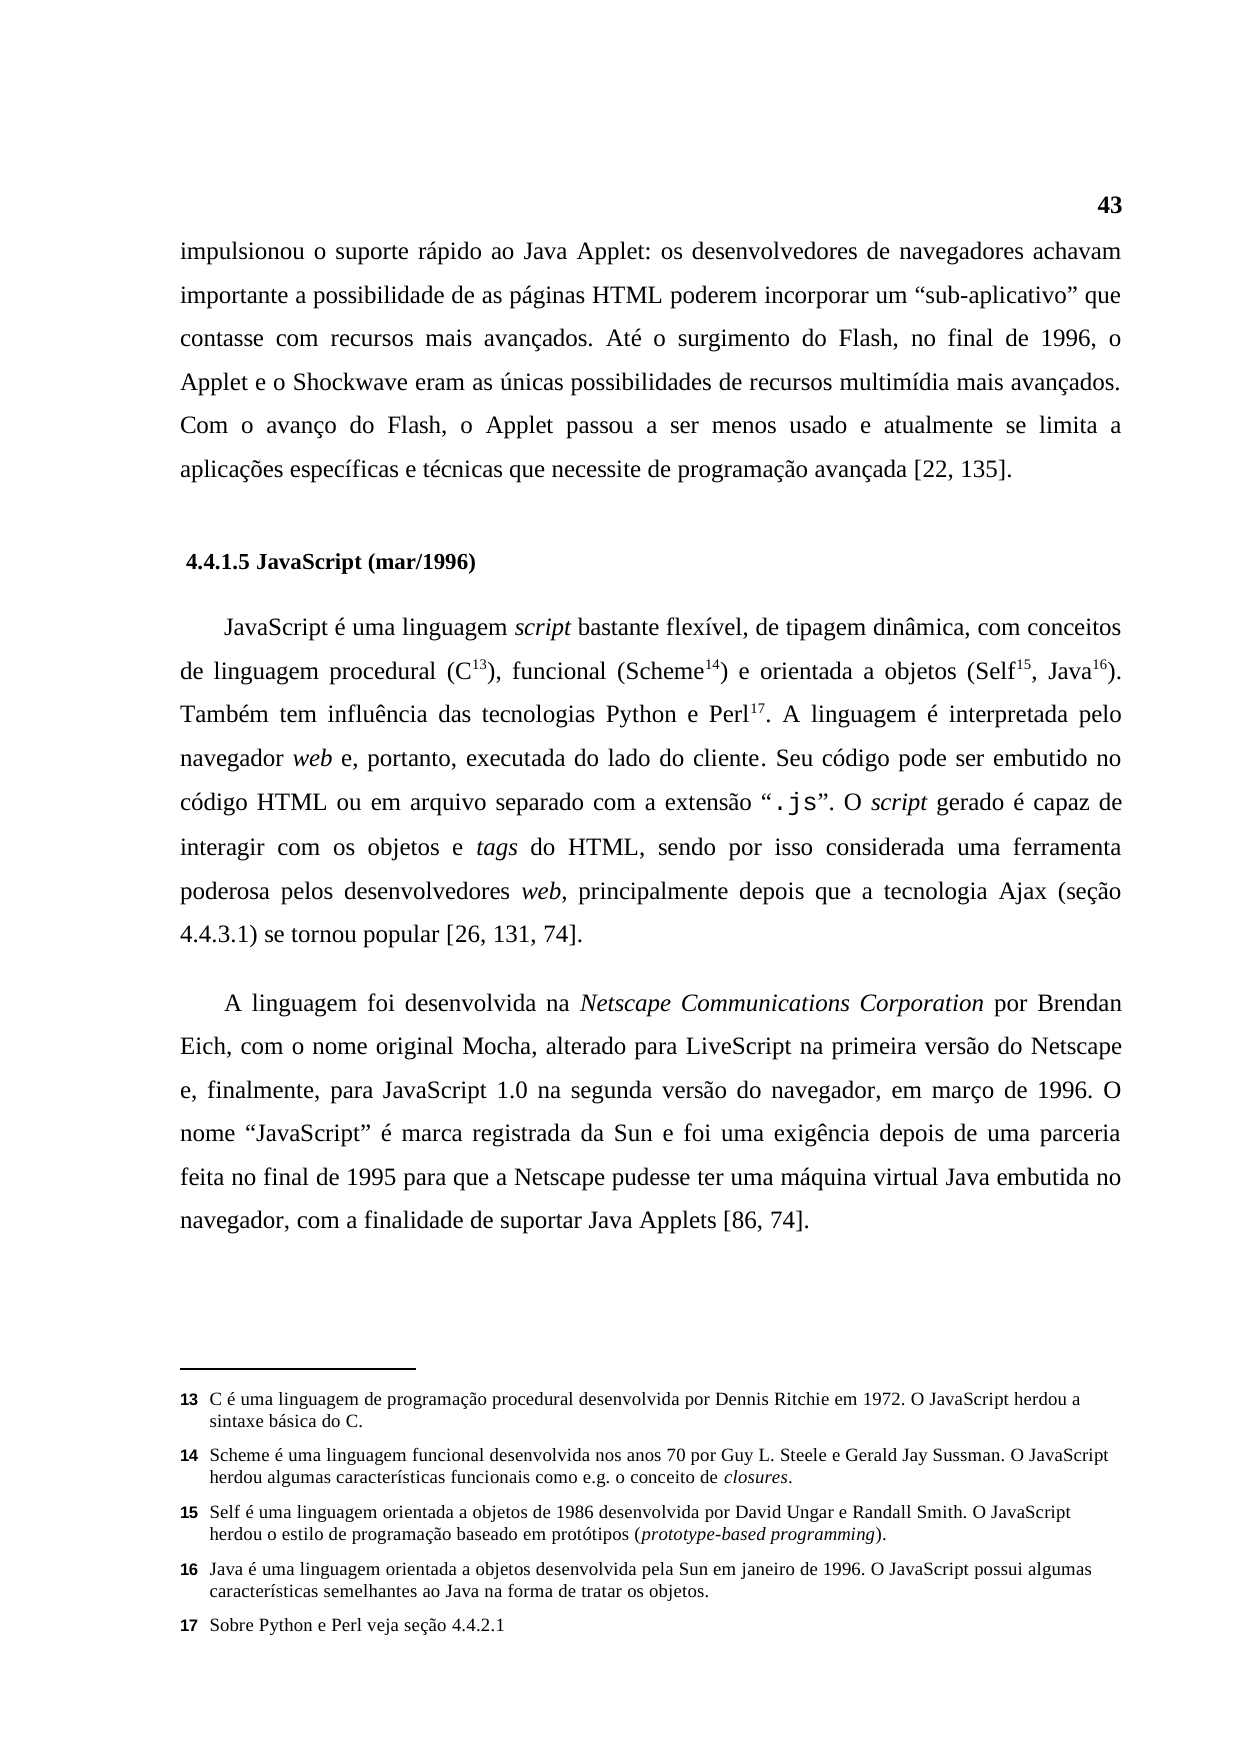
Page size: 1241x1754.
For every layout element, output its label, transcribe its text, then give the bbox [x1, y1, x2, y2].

text C é uma linguagem de programação procedural desenvolvida por Dennis Ritchie em 1972. O JavaScript herdou a sintaxe básica do C. [180, 1387, 1122, 1431]
text Self é uma linguagem orientada a objetos de 1986 desenvolvida por David Ungar e Randall Smith. O JavaScript herdou o estilo de programação baseado em protótipos (prototype-based programming). [180, 1500, 1122, 1544]
subtitle JavaScript (mar/1996) [180, 547, 1122, 574]
text Scheme é uma linguagem funcional desenvolvida nos anos 70 por Guy L. Steele e Gerald Jay Sussman. O JavaScript herdou algumas características funcionais como e.g. o conceito de closures. [180, 1444, 1122, 1488]
text Java é uma linguagem orientada a objetos desenvolvida pela Sun em janeiro de 1996. O JavaScript possui algumas características semelhantes ao Java na forma de tratar os objetos. [180, 1557, 1122, 1601]
text A linguagem foi desenvolvida na Netscape Communications Corporation por Brendan Eich, com o nome original Mocha, alterado para LiveScript na primeira versão do Netscape e, finalmente, para JavaScript 1.0 na segunda versão do navegador, em março de 1996. O nome “JavaScript” é marca registrada da Sun e foi uma exigência depois de uma parceria feita no final de 1995 para que a Netscape pudesse ter uma máquina virtual Java embutida no navegador, com a finalidade de suportar Java Applets [86, 74]. [180, 988, 1122, 1234]
text Sobre Python e Perl veja seção 4.4.2.1 [180, 1614, 1122, 1636]
text impulsionou o suporte rápido ao Java Applet: os desenvolvedores de navegadores achavam importante a possibilidade de as páginas HTML poderem incorporar um “sub-aplicativo” que contasse com recursos mais avançados. Até o surgimento do Flash, no final de 1996, o Applet e o Shockwave eram as únicas possibilidades de recursos multimídia mais avançados. Com o avanço do Flash, o Applet passou a ser menos usado e atualmente se limita a aplicações específicas e técnicas que necessite de programação avançada [22, 135]. [180, 236, 1122, 483]
text JavaScript é uma linguagem script bastante flexível, de tipagem dinâmica, com conceitos de linguagem procedural (C), funcional (Scheme) e orientada a objetos (Self, Java). Também tem influência das tecnologias Python e Perl. A linguagem é interpretada pelo navegador web e, portanto, executada do lado do cliente. Seu código pode ser embutido no código HTML ou em arquivo separado com a extensão “.js”. O script gerado é capaz de interagir com os objetos e tags do HTML, sendo por isso considerada uma ferramenta poderosa pelos desenvolvedores web, principalmente depois que a tecnologia Ajax (seção 4.4.3.1) se tornou popular [26, 131, 74]. [180, 612, 1122, 948]
